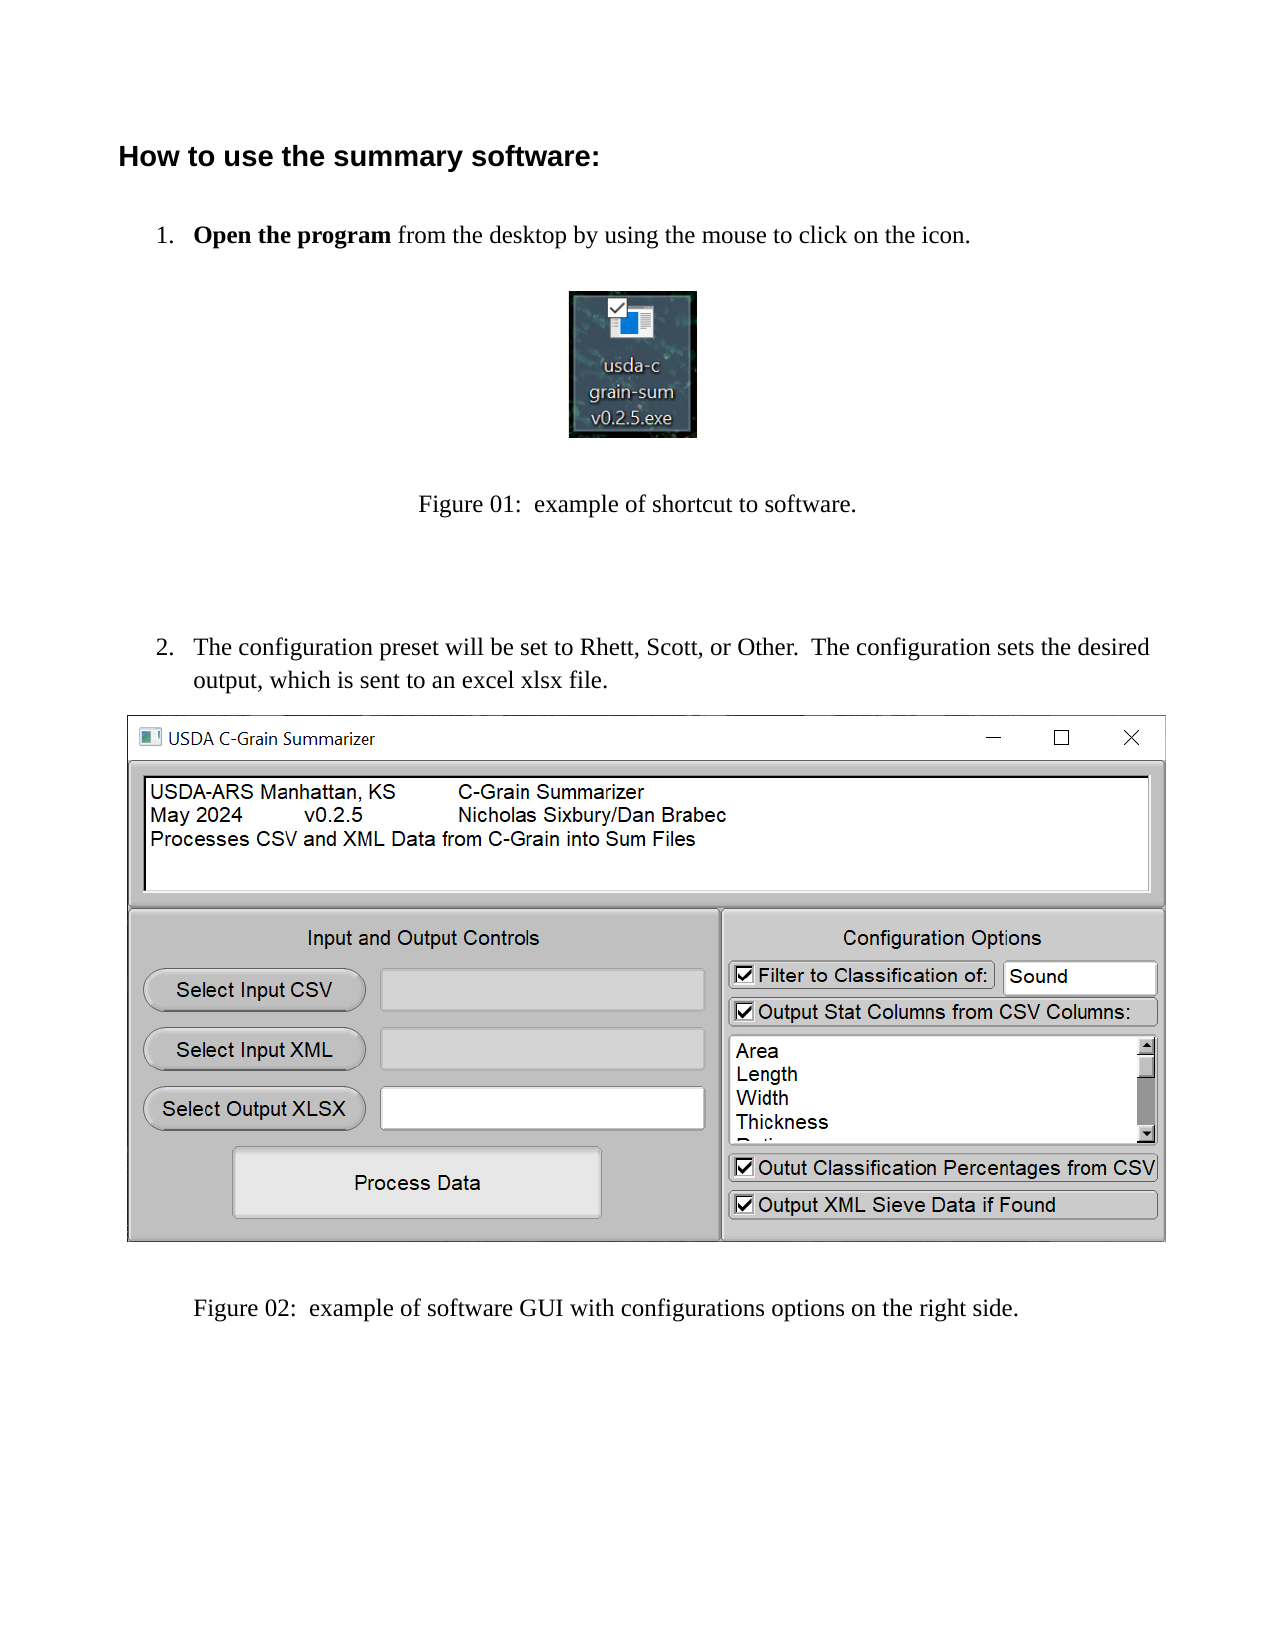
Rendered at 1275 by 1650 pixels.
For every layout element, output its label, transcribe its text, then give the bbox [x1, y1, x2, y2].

subtitle How to use the summary software: [118, 139, 1157, 172]
text Figure 02: example of software GUI with configurations options on the right side. [193, 1293, 1157, 1322]
list Open the program from the desktop by using the mouse to click on the icon. [156, 220, 1157, 249]
list The configuration preset will be set to Rhett, Scott, or Other. The configuration sets the desired output, which is sent to an excel xlsx file. [156, 632, 1157, 694]
text Figure 01: example of shortcut to software. [118, 489, 1157, 518]
